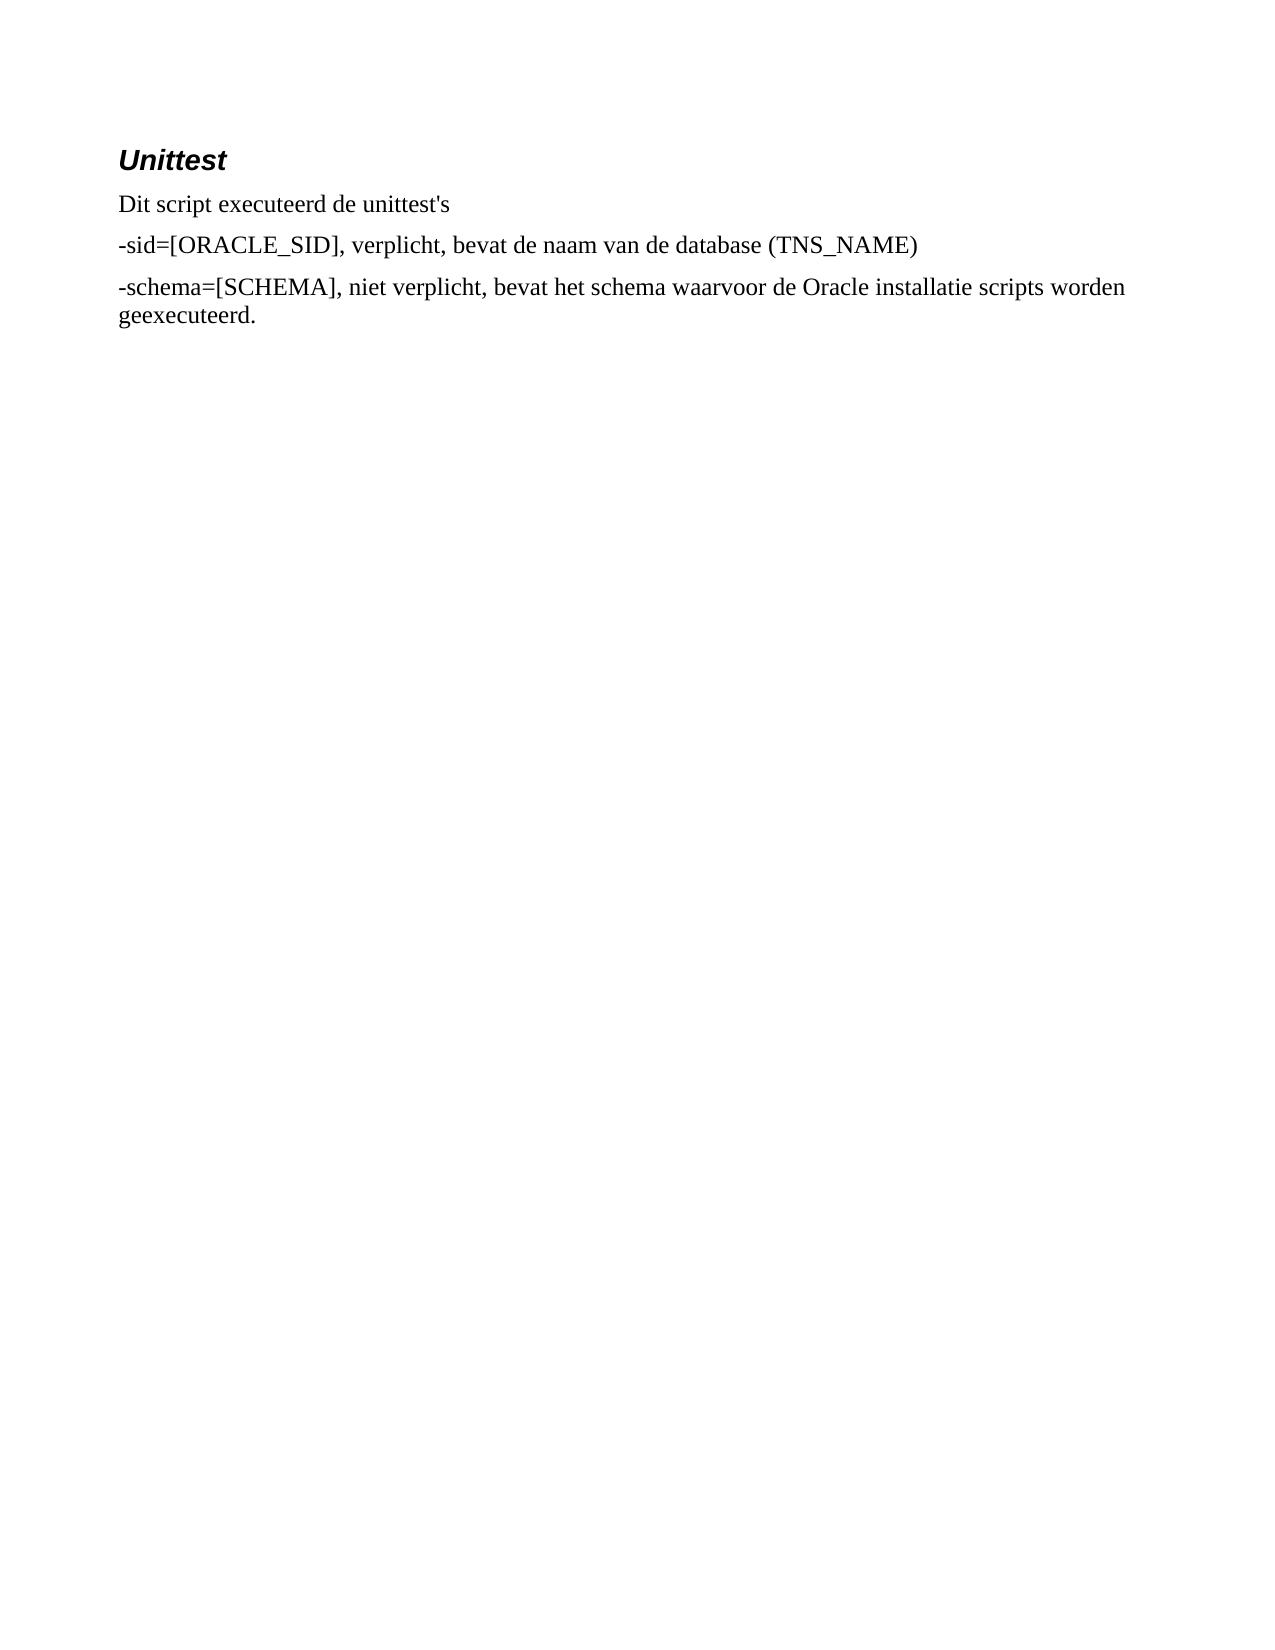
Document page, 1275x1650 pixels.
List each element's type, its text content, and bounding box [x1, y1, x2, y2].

text -sid=[ORACLE_SID], verplicht, bevat de naam van de database (TNS_NAME) [118, 230, 1157, 259]
text Dit script executeerd de unittest's [118, 189, 1157, 218]
subtitle Unittest [118, 143, 1157, 177]
text -schema=[SCHEMA], niet verplicht, bevat het schema waarvoor de Oracle installatie scripts worden geexecuteerd. [118, 272, 1157, 329]
